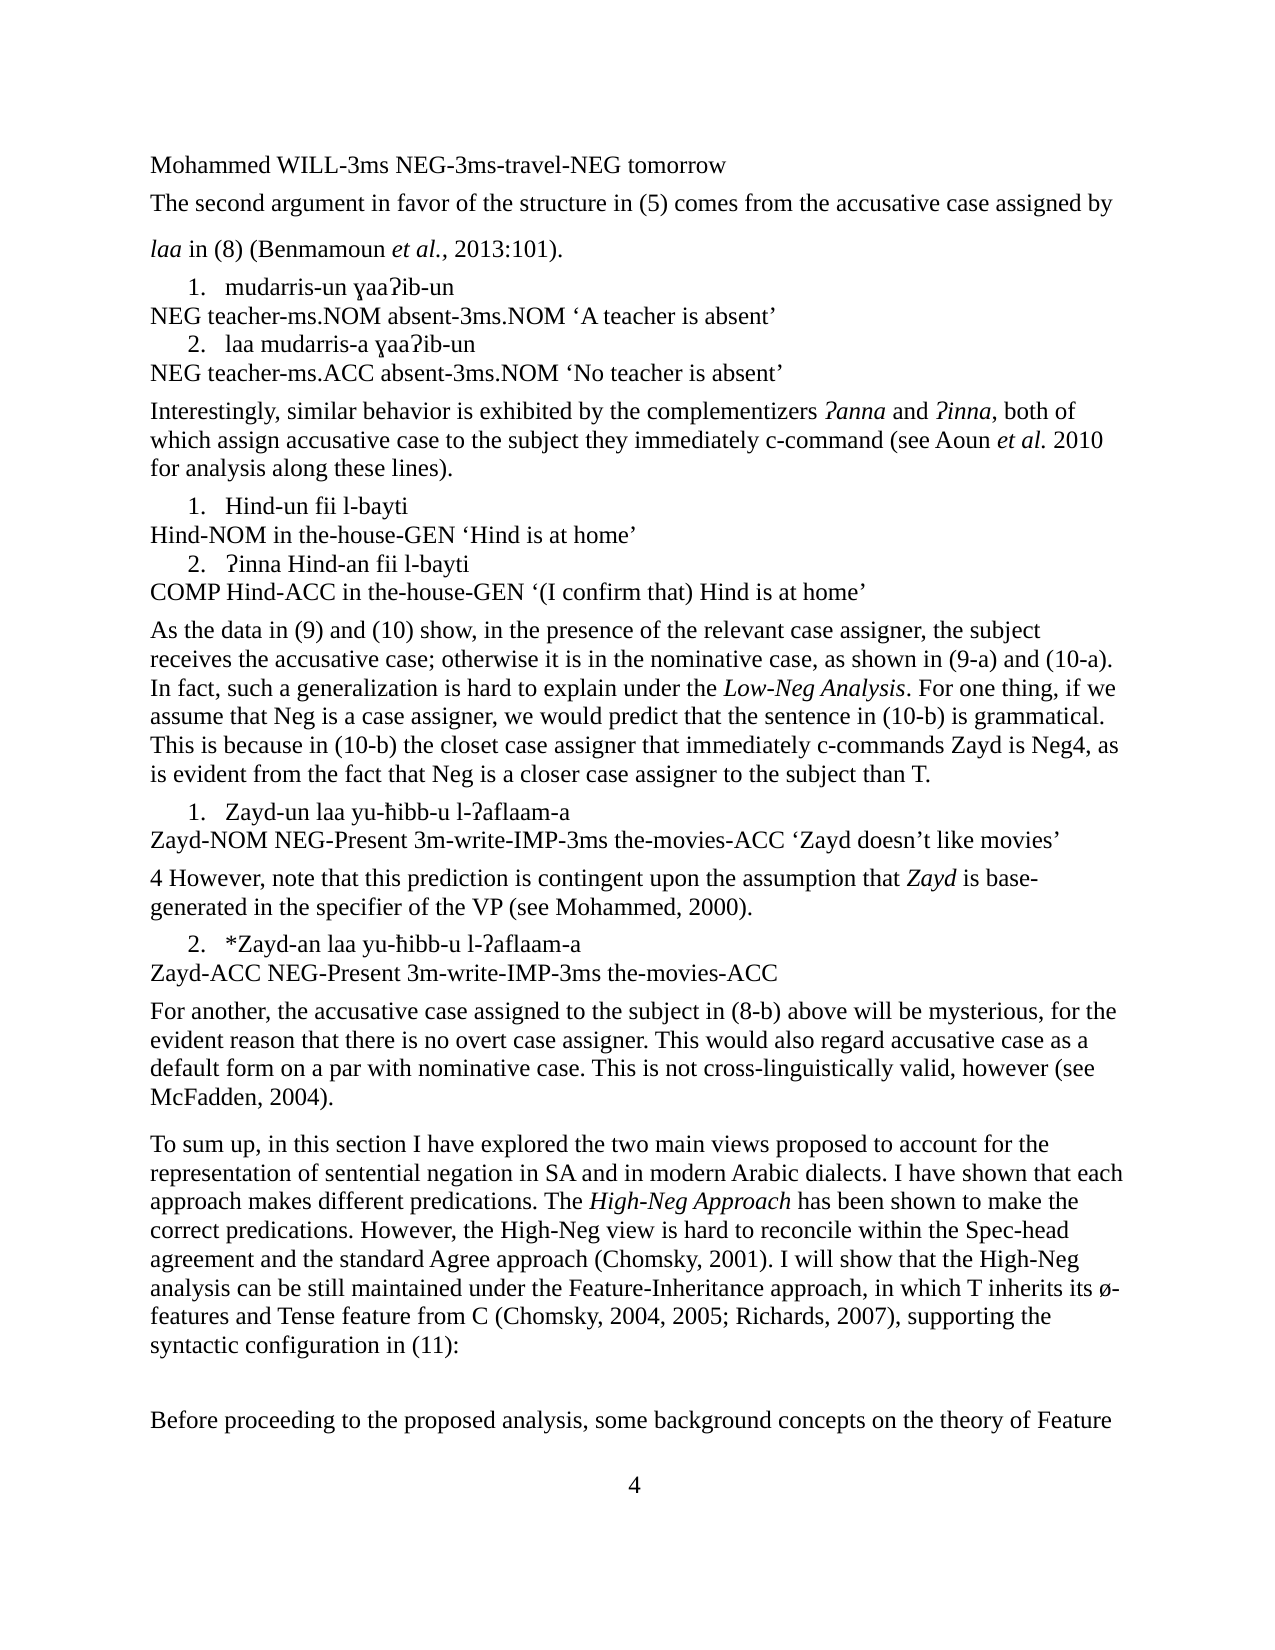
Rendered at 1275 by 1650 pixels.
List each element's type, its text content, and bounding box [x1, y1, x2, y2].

text For another, the accusative case assigned to the subject in (8-b) above will be mysterious, for the evident reason that there is no overt case assigner. This would also regard accusative case as a default form on a par with nominative case. This is not cross-linguistically valid, however (see McFadden, 2004). [150, 996, 1125, 1111]
text As the data in (9) and (10) show, in the presence of the relevant case assigner, the subject receives the accusative case; otherwise it is in the nominative case, as shown in (9-a) and (10-a). In fact, such a generalization is hard to explain under the Low-Neg Analysis. For one thing, if we assume that Neg is a case assigner, we would predict that the sentence in (10-b) is grammatical. This is because in (10-b) the closet case assigner that immediately c-commands Zayd is Neg4, as is evident from the fact that Neg is a closer case assigner to the subject than T. [150, 615, 1125, 788]
text 4 However, note that this prediction is contingent upon the assumption that Zayd is base-generated in the specifier of the VP (see Mohammed, 2000). [150, 863, 1125, 921]
list Hind-un fii l-bayti [187, 491, 1125, 520]
list Ɂinna Hind-an fii l-bayti [187, 549, 1125, 577]
list laa mudarris-a ɣaaɁib-un [187, 329, 1125, 358]
text COMP Hind-ACC in the-house-GEN ‘(I confirm that) Hind is at home’ [150, 577, 1125, 606]
text laa in (8) (Benmamoun et al., 2013:101). [150, 234, 1125, 263]
text To sum up, in this section I have explored the two main views proposed to account for the representation of sentential negation in SA and in modern Arabic dialects. I have shown that each approach makes different predications. The High-Neg Approach has been shown to make the correct predications. However, the High-Neg view is hard to reconcile within the Spec-head agreement and the standard Agree approach (Chomsky, 2001). I will show that the High-Neg analysis can be still maintained under the Feature-Inheritance approach, in which T inherits its ø- features and Tense feature from C (Chomsky, 2004, 2005; Richards, 2007), supporting the syntactic configuration in (11): [150, 1129, 1125, 1359]
text Before proceeding to the proposed analysis, some background concepts on the theory of Feature [150, 1406, 1125, 1434]
text NEG teacher-ms.ACC absent-3ms.NOM ‘No teacher is absent’ [150, 358, 1125, 387]
list *Zayd-an laa yu-ħibb-u l-ʔaflaam-a [187, 929, 1125, 958]
text Zayd-ACC NEG-Present 3m-write-IMP-3ms the-movies-ACC [150, 958, 1125, 987]
text Hind-NOM in the-house-GEN ‘Hind is at home’ [150, 520, 1125, 549]
list Zayd-un laa yu-ħibb-u l-ʔaflaam-a [187, 797, 1125, 825]
text Mohammed WILL-3ms NEG-3ms-travel-NEG tomorrow [150, 150, 1125, 179]
text NEG teacher-ms.NOM absent-3ms.NOM ‘A teacher is absent’ [150, 301, 1125, 329]
list mudarris-un ɣaaɁib-un [187, 272, 1125, 301]
text The second argument in favor of the structure in (5) comes from the accusative case assigned by [150, 188, 1125, 216]
text Zayd-NOM NEG-Present 3m-write-IMP-3ms the-movies-ACC ‘Zayd doesn’t like movies’ [150, 825, 1125, 854]
text Interestingly, similar behavior is exhibited by the complementizers Ɂanna and Ɂinna, both of which assign accusative case to the subject they immediately c-command (see Aoun et al. 2010 for analysis along these lines). [150, 396, 1125, 482]
